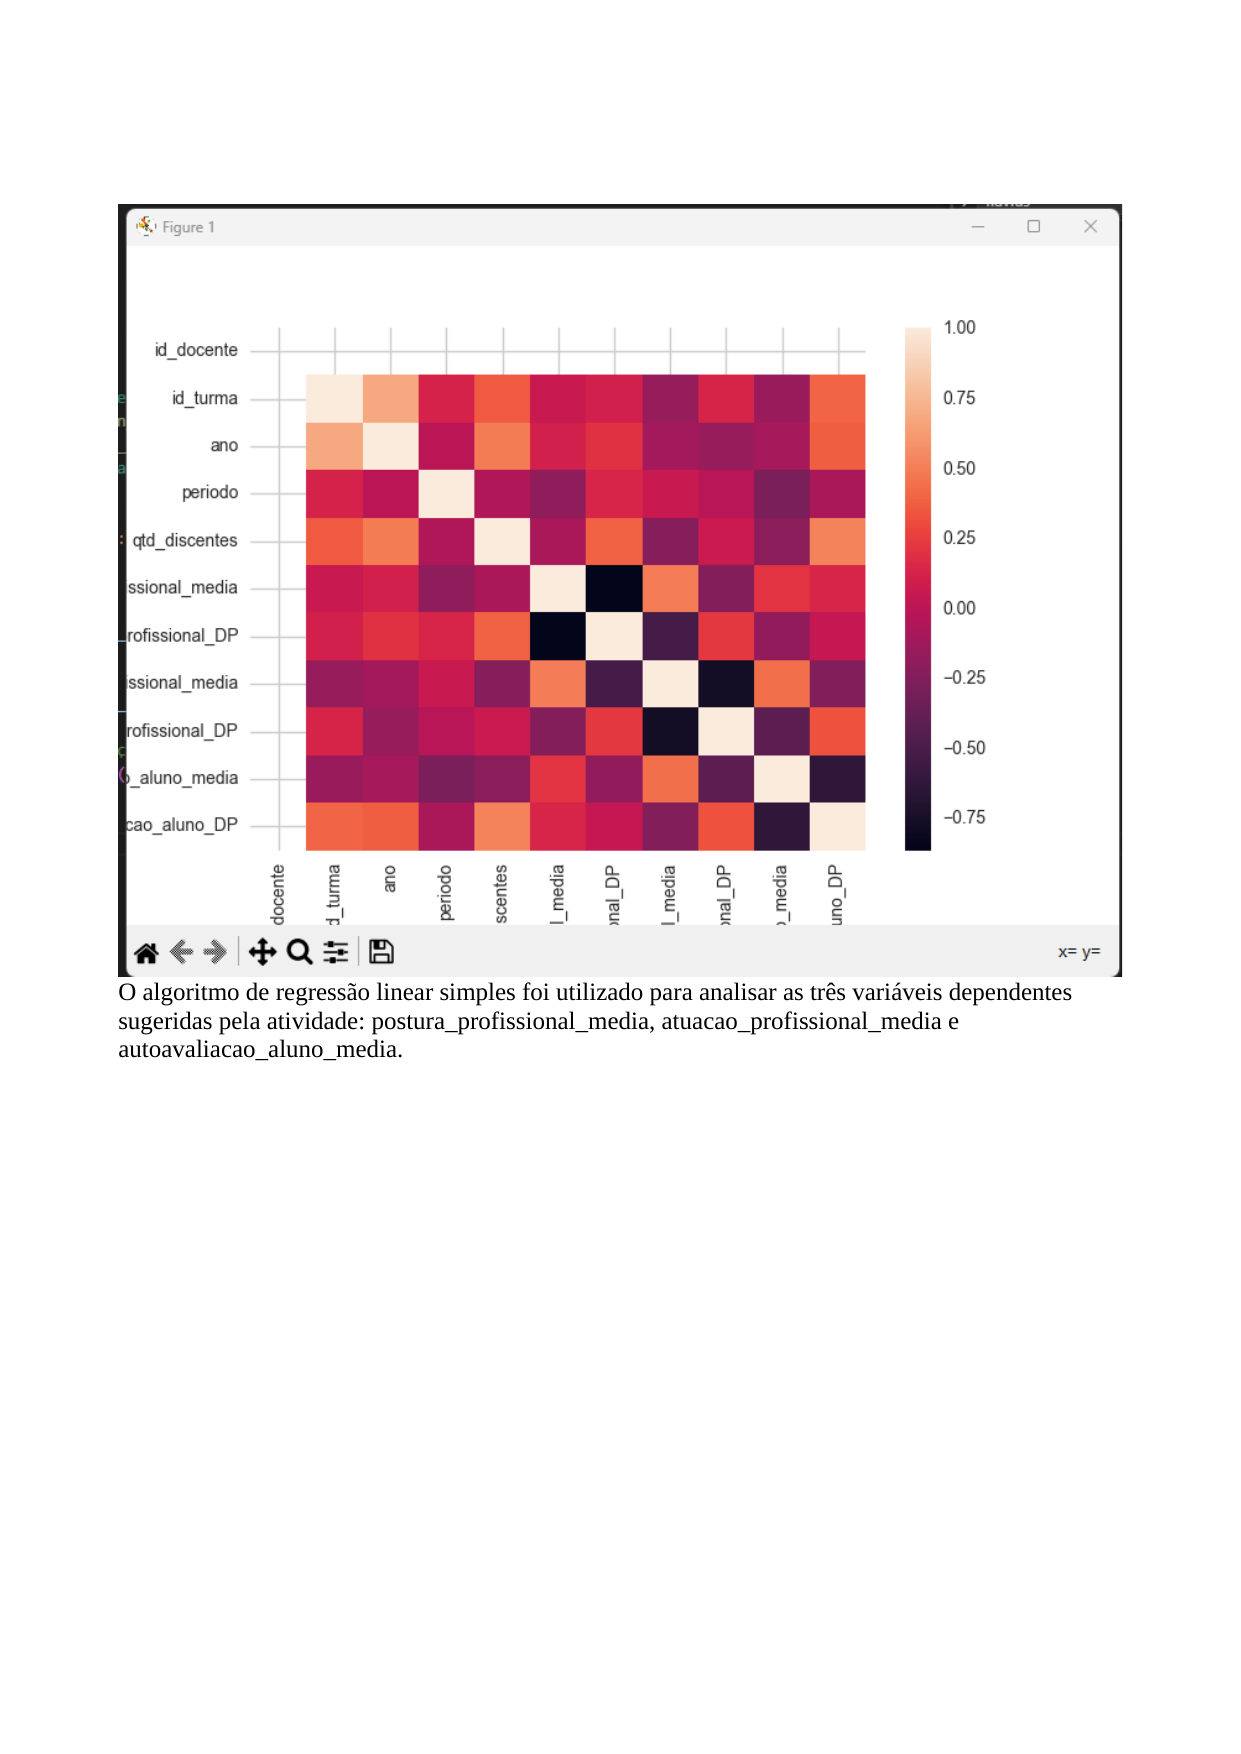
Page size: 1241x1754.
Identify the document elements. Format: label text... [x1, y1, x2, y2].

text O algoritmo de regressão linear simples foi utilizado para analisar as três variáveis dependentes sugeridas pela atividade: postura_profissional_media, atuacao_profissional_media e autoavaliacao_aluno_media. [118, 977, 1122, 1063]
picture [118, 204, 1123, 977]
